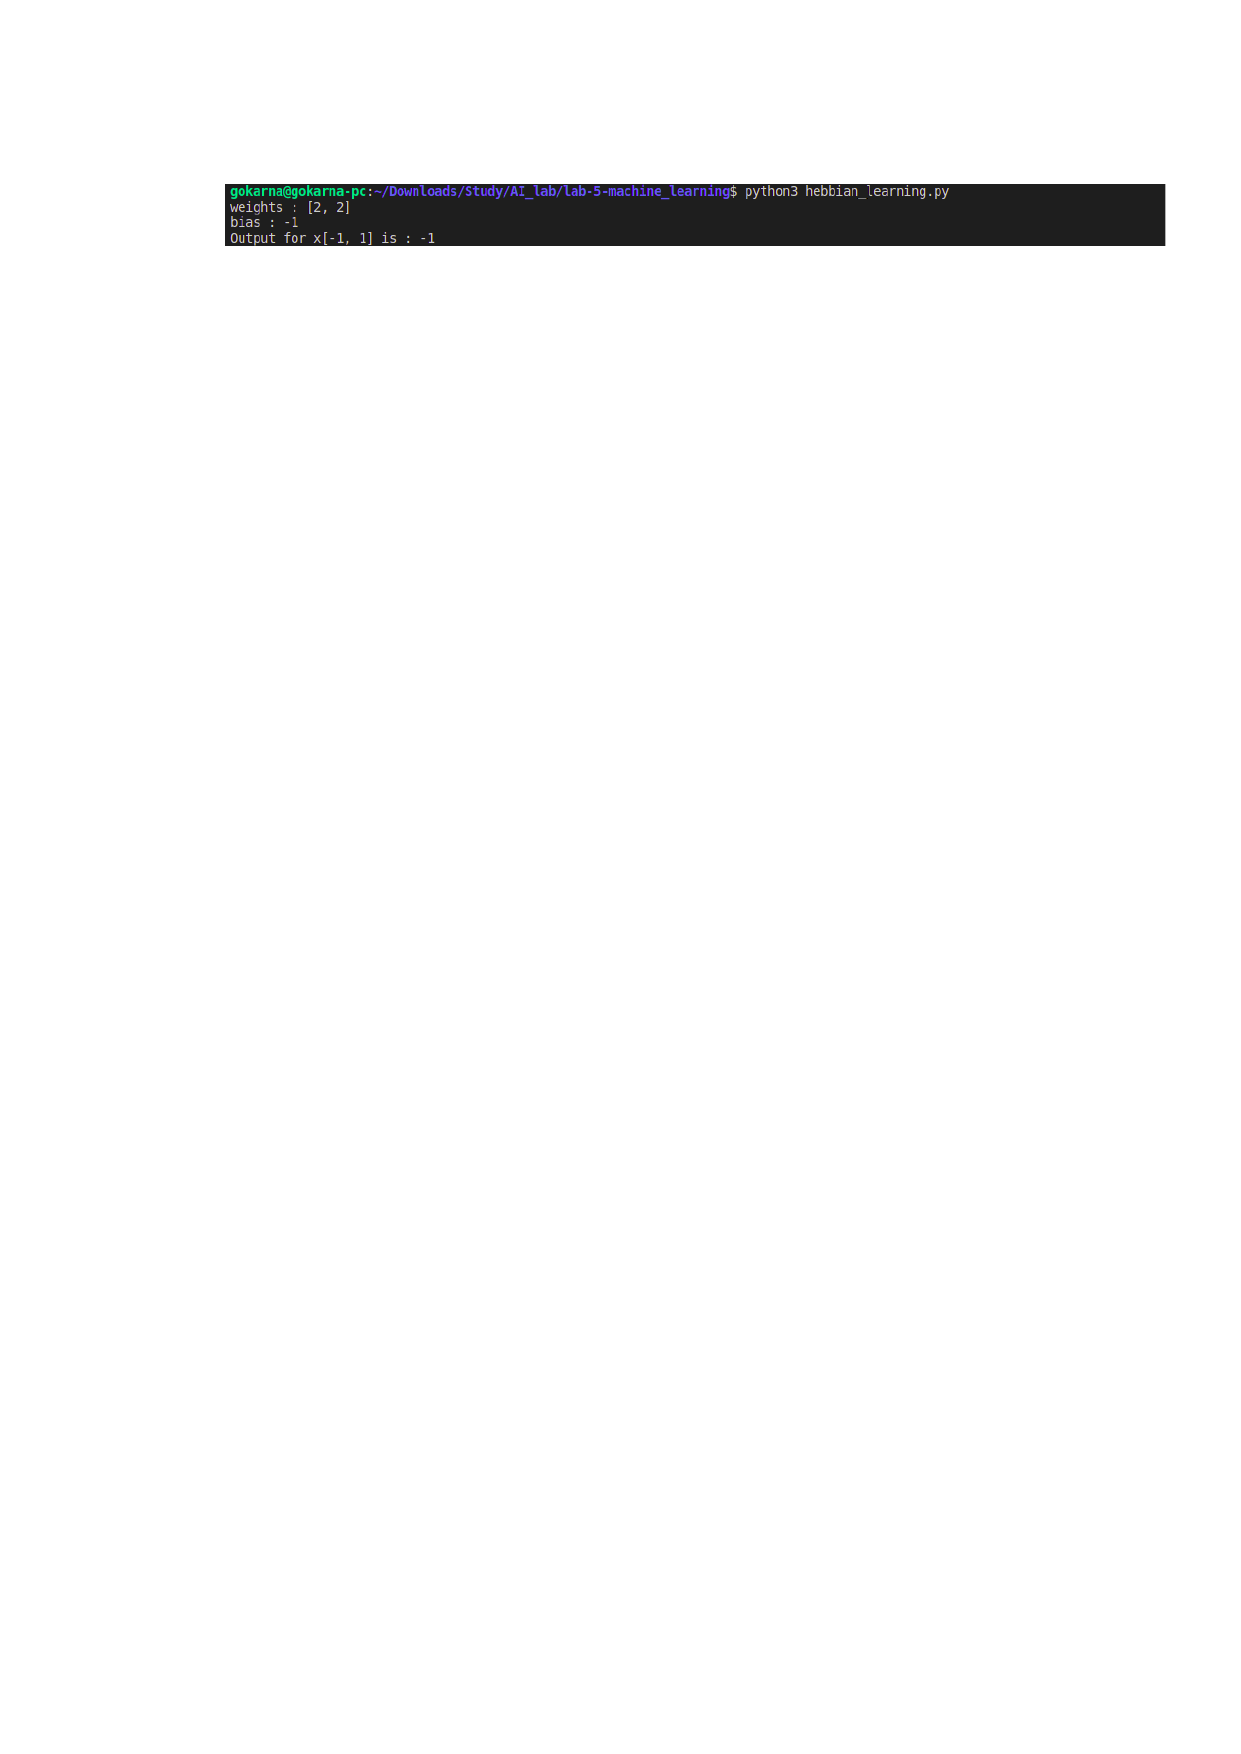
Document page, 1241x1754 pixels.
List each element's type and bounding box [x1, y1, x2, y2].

picture [225, 184, 1166, 246]
